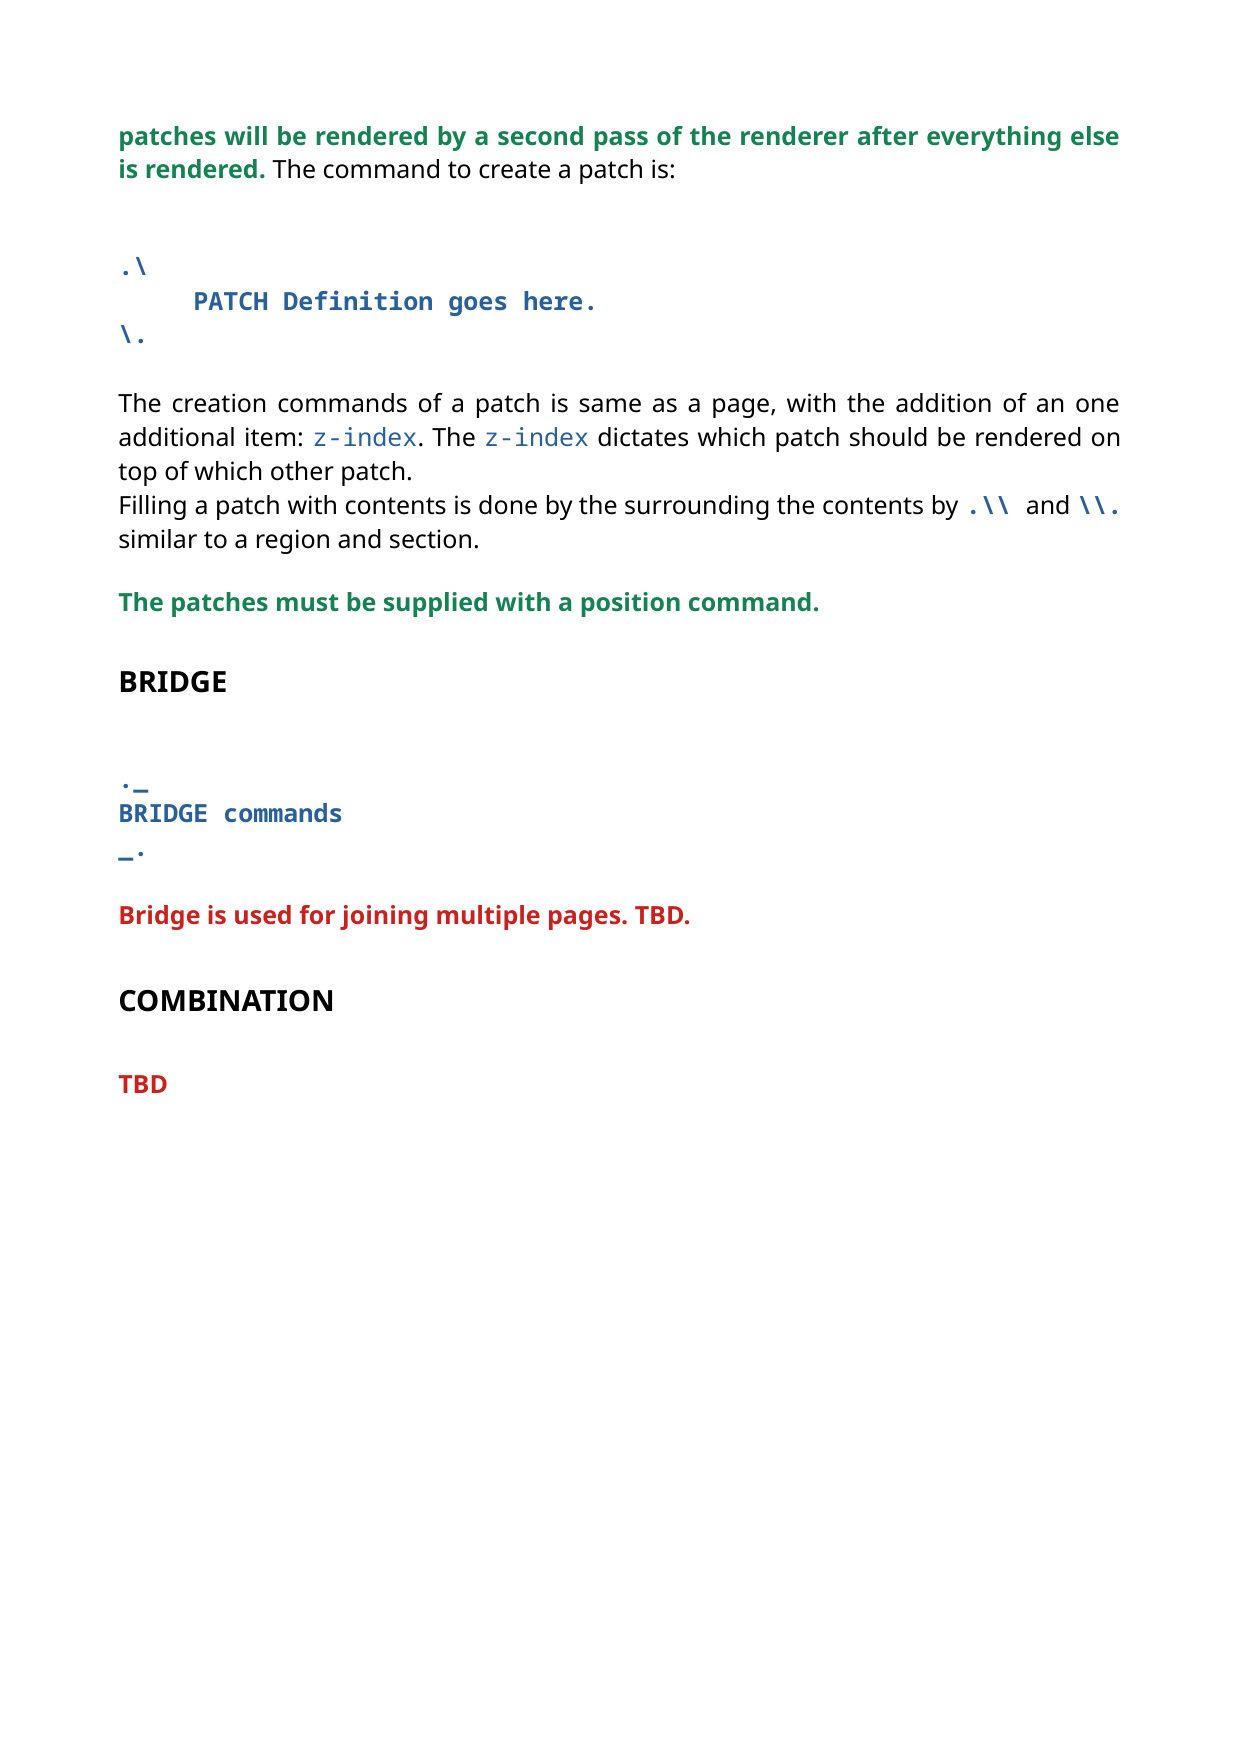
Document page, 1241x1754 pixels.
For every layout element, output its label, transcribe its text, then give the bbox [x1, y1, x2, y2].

text BRIDGE commands [118, 796, 1122, 830]
text \. [118, 317, 1122, 351]
text The patches must be supplied with a position command. [118, 584, 1122, 618]
text TBD [118, 1067, 1122, 1101]
text _. [118, 830, 1122, 864]
text .\ [118, 249, 1122, 283]
text The creation commands of a patch is same as a page, with the addition of an one additional item: z-index. The z-index dictates which patch should be rendered on top of which other patch. [118, 385, 1122, 487]
text patches will be rendered by a second pass of the renderer after everything else is rendered. The command to create a patch is: [118, 118, 1122, 186]
text PATCH Definition goes here. [118, 283, 1122, 317]
text Filling a patch with contents is done by the surrounding the contents by .\\ and \\. similar to a region and section. [118, 487, 1122, 556]
subtitle BRIDGE [118, 662, 1122, 701]
subtitle COMBINATION [118, 981, 1122, 1020]
text Bridge is used for joining multiple pages. TBD. [118, 898, 1122, 932]
text ._ [118, 762, 1122, 796]
